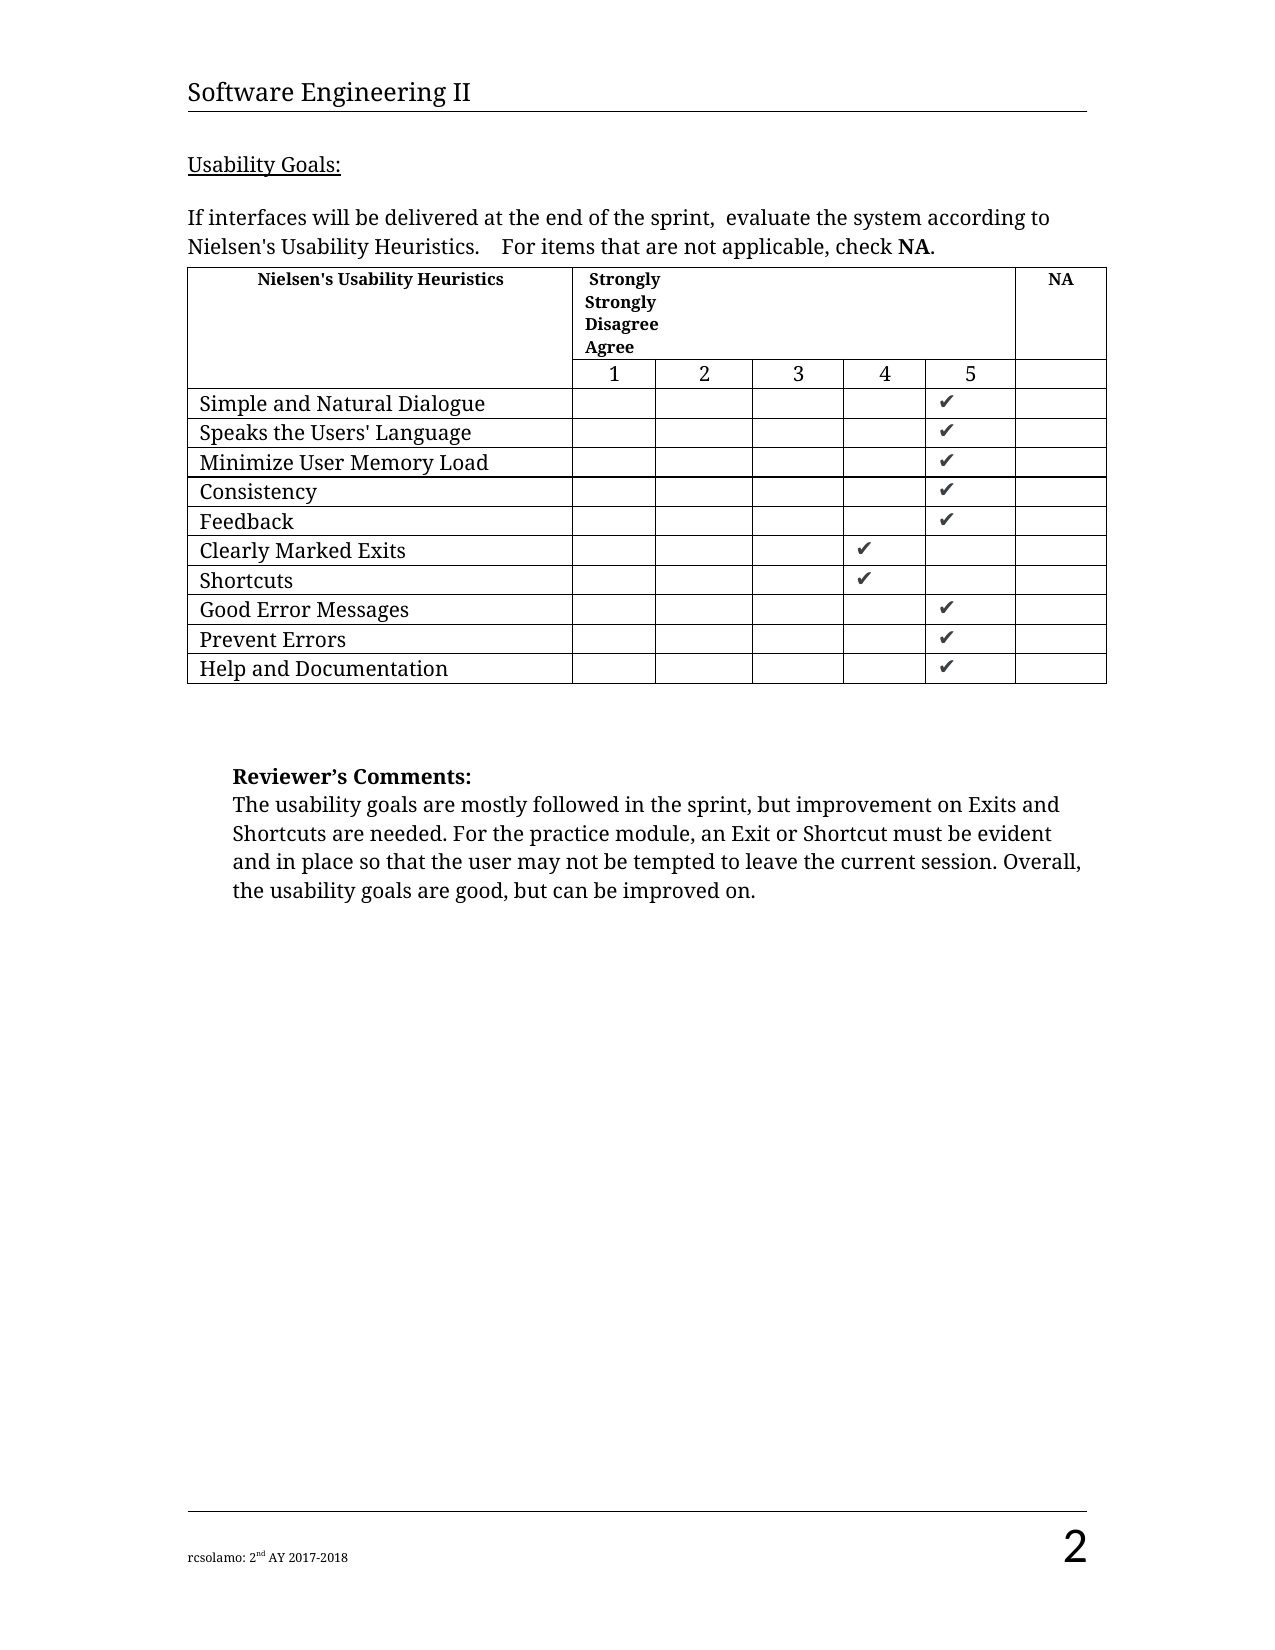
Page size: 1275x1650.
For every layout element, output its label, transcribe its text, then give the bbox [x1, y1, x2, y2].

table_cell [573, 566, 655, 594]
table_cell Good Error Messages [188, 595, 572, 624]
table_cell [1016, 507, 1106, 535]
table_cell 3 [753, 360, 843, 388]
table_cell [573, 595, 655, 624]
table_cell [844, 625, 925, 653]
table_cell ✔ [844, 536, 925, 565]
table_cell ✔ [926, 419, 1015, 447]
table_cell Simple and Natural Dialogue [188, 389, 572, 417]
table_cell [753, 595, 843, 624]
table_cell [753, 536, 843, 565]
table_cell ✔ [926, 595, 1015, 624]
table_cell [656, 536, 752, 565]
table_cell [844, 389, 925, 417]
table_cell [656, 448, 752, 476]
table_cell [753, 419, 843, 447]
table_cell Minimize User Memory Load [188, 448, 572, 476]
table_cell [1016, 536, 1106, 565]
table_cell [753, 625, 843, 653]
table_cell [1016, 654, 1106, 683]
table_cell [656, 507, 752, 535]
table_cell [844, 595, 925, 624]
table_cell [1016, 566, 1106, 594]
table_cell Help and Documentation [188, 654, 572, 683]
table_cell [656, 389, 752, 417]
table_cell [573, 507, 655, 535]
table_cell [1016, 448, 1106, 476]
table_cell 1 [573, 360, 655, 388]
table_cell [656, 566, 752, 594]
table_header NA [1016, 268, 1106, 358]
table_cell ✔ [926, 507, 1015, 535]
table_header Strongly Strongly Disagree Agree [573, 268, 1015, 358]
table_cell ✔ [926, 478, 1015, 506]
table_cell ✔ [926, 654, 1015, 683]
table_cell [926, 536, 1015, 565]
table_cell [844, 654, 925, 683]
table_cell [1016, 360, 1106, 388]
table_cell Feedback [188, 507, 572, 535]
table_cell [573, 625, 655, 653]
table_cell Consistency [188, 478, 572, 506]
subtitle Reviewer’s Comments: The usability goals are mostly followed in the sprint, but improvement on Exits and Shortcuts are needed. For the practice module, an Exit or Shortcut must be evident and in place so that the user may not be tempted to leave the current session. Overall, the usability goals are good, but can be improved on. [187, 762, 1087, 904]
table_cell 5 [926, 360, 1015, 388]
table_cell [753, 478, 843, 506]
table_cell [753, 654, 843, 683]
table_cell ✔ [926, 389, 1015, 417]
table_cell [656, 419, 752, 447]
table_cell [656, 654, 752, 683]
table_header Nielsen's Usability Heuristics [188, 268, 572, 388]
table_cell [656, 478, 752, 506]
text Usability Goals: [187, 150, 1087, 178]
table_cell [844, 419, 925, 447]
table_cell [573, 419, 655, 447]
subtitle If interfaces will be delivered at the end of the sprint, evaluate the system according to Nielsen's Usability Heuristics. For items that are not applicable, check NA. [142, 203, 1087, 260]
table_cell Clearly Marked Exits [188, 536, 572, 565]
table_cell [1016, 478, 1106, 506]
table_cell [1016, 419, 1106, 447]
table_cell 2 [656, 360, 752, 388]
table_cell [844, 448, 925, 476]
table_cell [573, 654, 655, 683]
table_cell Shortcuts [188, 566, 572, 594]
table_cell [573, 448, 655, 476]
table_cell [1016, 595, 1106, 624]
table_cell [1016, 625, 1106, 653]
table_cell [753, 389, 843, 417]
table_cell [753, 448, 843, 476]
table_cell ✔ [926, 448, 1015, 476]
table_cell [573, 389, 655, 417]
table_cell 4 [844, 360, 925, 388]
table_cell [926, 566, 1015, 594]
table_cell [573, 536, 655, 565]
table_cell [753, 566, 843, 594]
table_cell Prevent Errors [188, 625, 572, 653]
table_cell [1016, 389, 1106, 417]
table_cell [753, 507, 843, 535]
table_cell ✔ [844, 566, 925, 594]
table_cell ✔ [926, 625, 1015, 653]
table_cell [844, 478, 925, 506]
table_cell [656, 625, 752, 653]
table_cell [844, 507, 925, 535]
table_cell [656, 595, 752, 624]
table_cell Speaks the Users' Language [188, 419, 572, 447]
table_cell [573, 478, 655, 506]
